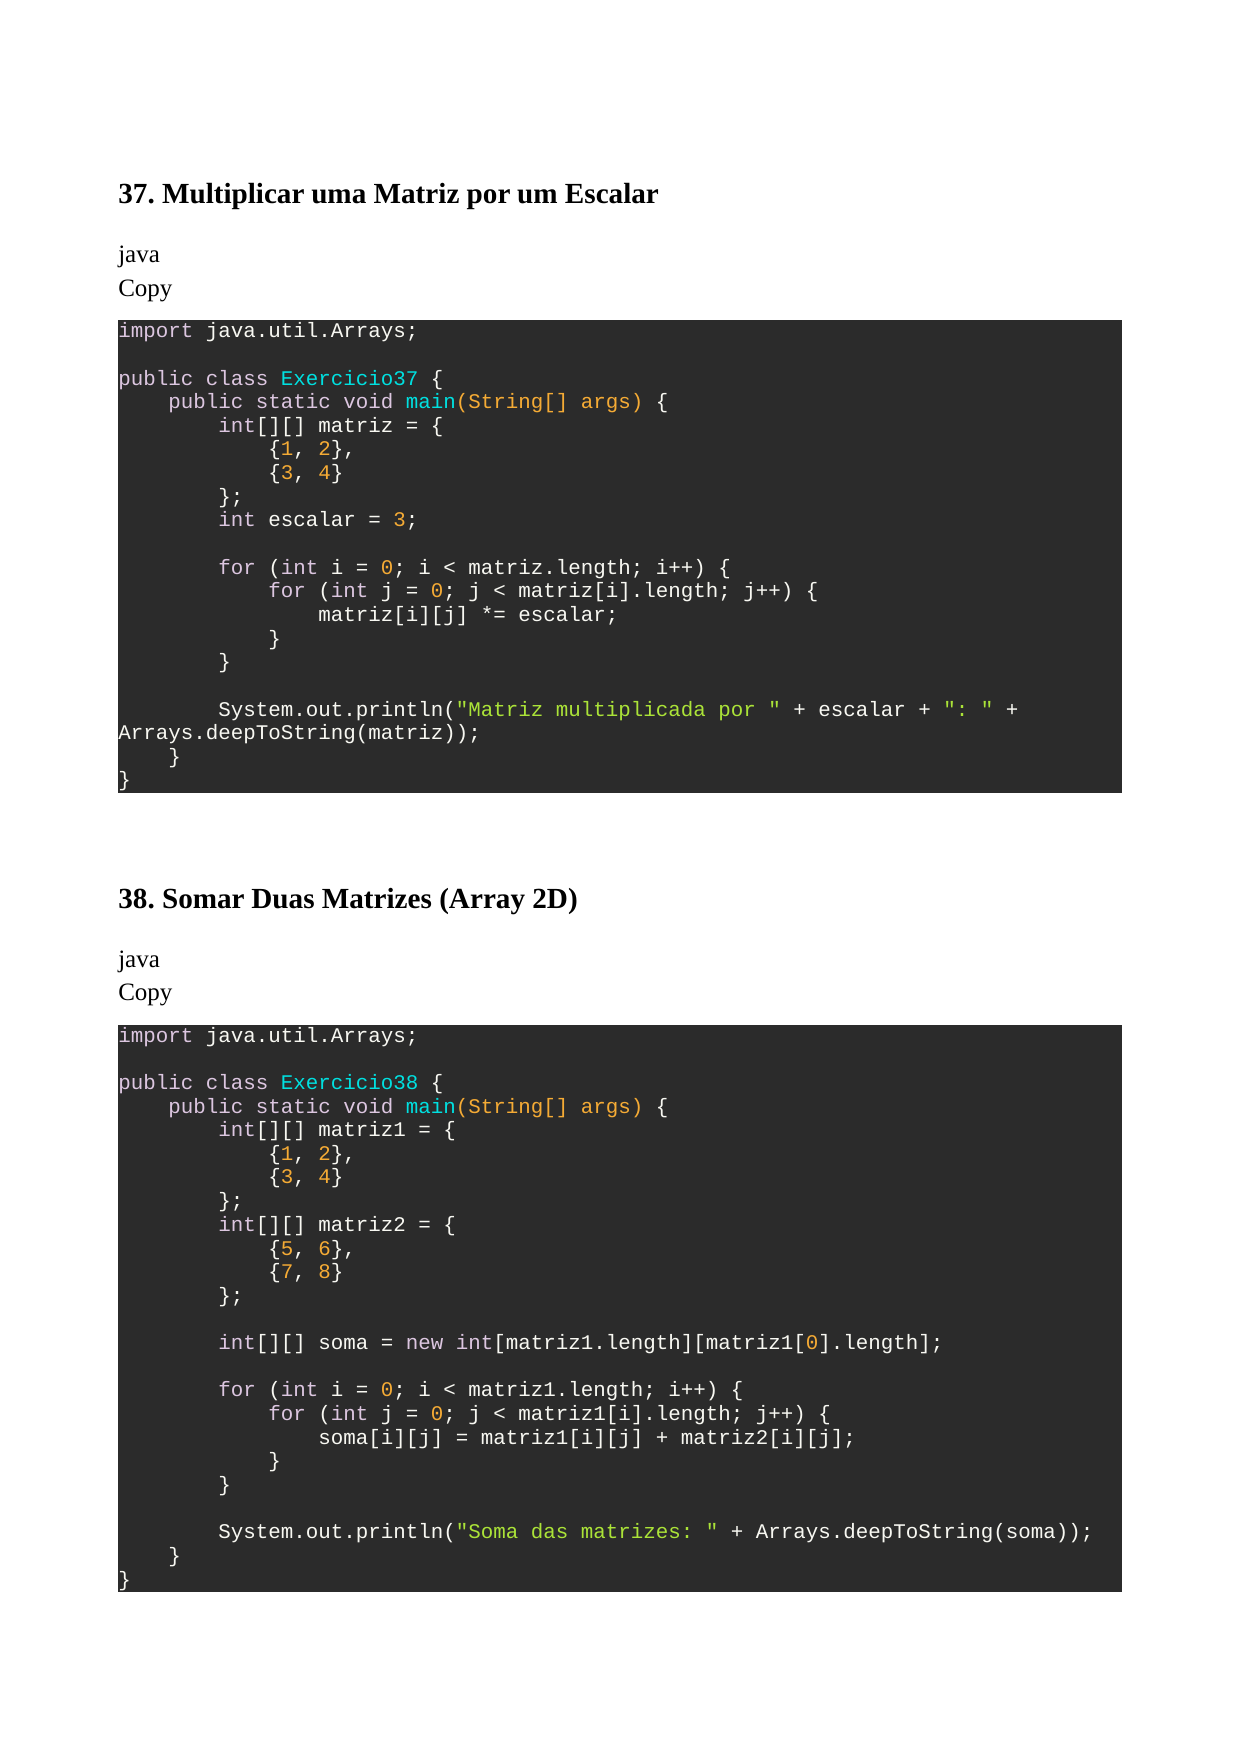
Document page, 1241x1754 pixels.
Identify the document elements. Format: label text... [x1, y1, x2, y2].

text System.out.println("Matriz multiplicada por " + escalar + ": " + Arrays.deepToString(matriz)); [118, 698, 1122, 746]
text } [118, 1450, 1122, 1474]
text } [118, 769, 1122, 793]
text import java.util.Arrays; [118, 320, 1122, 344]
text Copy [118, 977, 1122, 1006]
text } [118, 651, 1122, 675]
text }; [118, 1190, 1122, 1214]
text for (int i = 0; i < matriz1.length; i++) { [118, 1379, 1122, 1403]
text int[][] soma = new int[matriz1.length][matriz1[0].length]; [118, 1332, 1122, 1356]
text public static void main(String[] args) { [118, 391, 1122, 415]
text {7, 8} [118, 1261, 1122, 1285]
text java [118, 944, 1122, 973]
text soma[i][j] = matriz1[i][j] + matriz2[i][j]; [118, 1427, 1122, 1450]
subtitle 38. Somar Duas Matrizes (Array 2D) [118, 881, 1122, 914]
subtitle 37. Multiplicar uma Matriz por um Escalar [118, 177, 1122, 210]
text matriz[i][j] *= escalar; [118, 604, 1122, 628]
text int[][] matriz1 = { [118, 1119, 1122, 1143]
text for (int j = 0; j < matriz1[i].length; j++) { [118, 1403, 1122, 1427]
text {1, 2}, [118, 438, 1122, 462]
text } [118, 1568, 1122, 1592]
text java [118, 239, 1122, 268]
text } [118, 746, 1122, 769]
text System.out.println("Soma das matrizes: " + Arrays.deepToString(soma)); [118, 1521, 1122, 1545]
text int[][] matriz = { [118, 415, 1122, 438]
text public class Exercicio37 { [118, 367, 1122, 391]
text Copy [118, 273, 1122, 301]
text {5, 6}, [118, 1237, 1122, 1261]
text } [118, 1474, 1122, 1498]
text for (int j = 0; j < matriz[i].length; j++) { [118, 580, 1122, 604]
text } [118, 628, 1122, 651]
text for (int i = 0; i < matriz.length; i++) { [118, 557, 1122, 580]
text public static void main(String[] args) { [118, 1096, 1122, 1119]
text import java.util.Arrays; [118, 1025, 1122, 1048]
text int[][] matriz2 = { [118, 1214, 1122, 1237]
text }; [118, 1285, 1122, 1308]
text {3, 4} [118, 462, 1122, 486]
text public class Exercicio38 { [118, 1072, 1122, 1096]
text }; [118, 486, 1122, 509]
text {1, 2}, [118, 1143, 1122, 1167]
text int escalar = 3; [118, 509, 1122, 533]
text } [118, 1545, 1122, 1568]
text {3, 4} [118, 1167, 1122, 1190]
